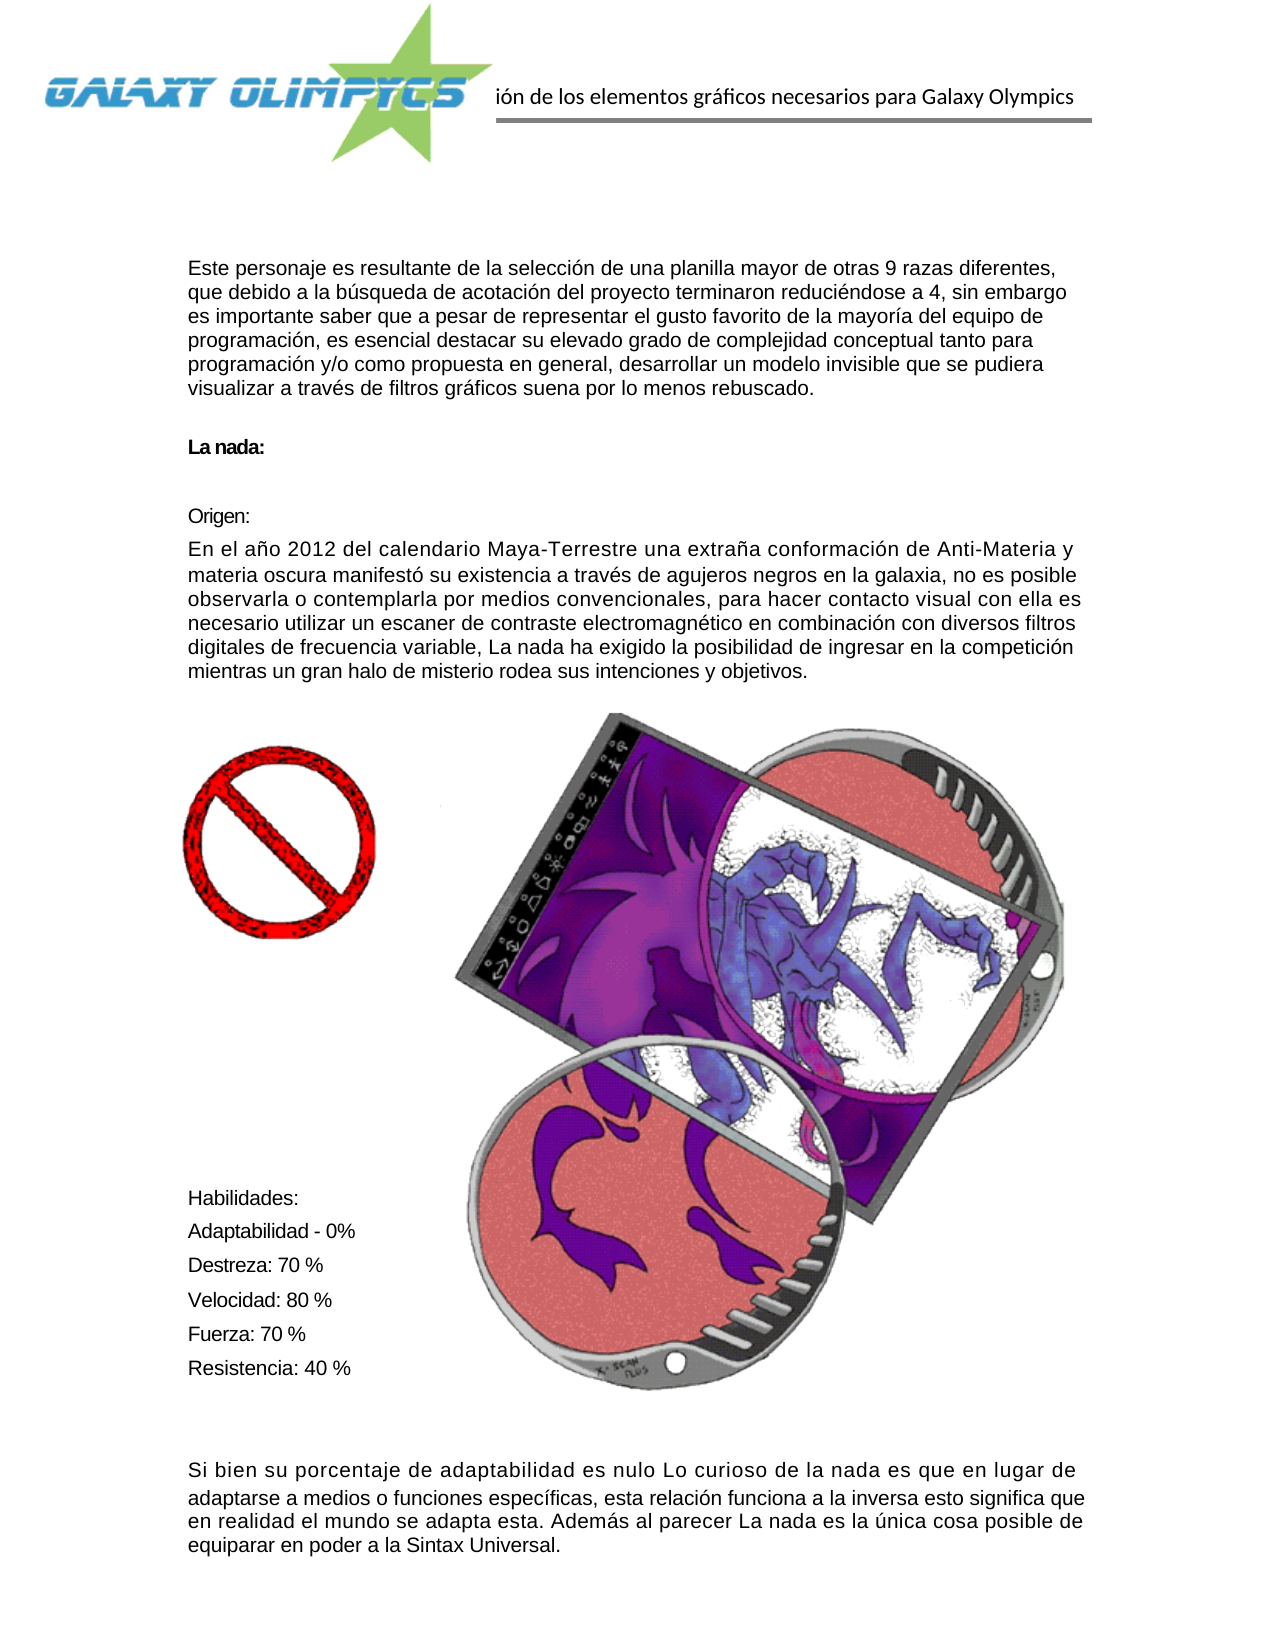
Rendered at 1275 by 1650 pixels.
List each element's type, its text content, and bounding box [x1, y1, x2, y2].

text En el año 2012 del calendario Maya-Terrestre una extraña conformación de Anti-Materia y [188, 529, 1087, 563]
text equiparar en poder a la Sintax Universal. [188, 1534, 617, 1558]
text en realidad el mundo se adapta esta. Además al parecer La nada es la única cosa posible de [188, 1510, 1086, 1534]
text observarla o contemplarla por medios convencionales, para hacer contacto visual con ella es [188, 587, 1086, 611]
text Fuerza: 70 % [188, 1314, 389, 1348]
text adaptarse a medios o funciones específicas, esta relación funciona a la inversa esto significa que [188, 1486, 1087, 1510]
text Destreza: 70 % [188, 1245, 406, 1279]
text mientras un gran halo de misterio rodea sus intenciones y objetivos. [188, 659, 842, 683]
text Este personaje es resultante de la selección de una planilla mayor de otras 9 razas diferentes, que debido a la búsqueda de acotación del proyecto terminaron reduciéndose a 4, sin embargo es importante saber que a pesar de representar el gusto favorito de la mayoría del equipo de programación, es esencial destacar su elevado grado de complejidad conceptual tanto para programación y/o como propuesta en general, desarrollar un modelo invisible que se pudiera visualizar a través de filtros gráficos suena por lo menos rebuscado. [188, 256, 1086, 400]
text La nada: [188, 430, 355, 460]
text Origen: [188, 502, 339, 529]
text Velocidad: 80 % [188, 1279, 413, 1314]
text Habilidades: [188, 1183, 381, 1211]
text Resistencia: 40 % [188, 1348, 428, 1383]
text Adaptabilidad - 0% [188, 1211, 435, 1245]
text materia oscura manifestó su existencia a través de agujeros negros en la galaxia, no es posible [188, 563, 1087, 587]
text necesario utilizar un escaner de contraste electromagnético en combinación con diversos filtros digitales de frecuencia variable, La nada ha exigido la posibilidad de ingresar en la competición [188, 611, 1087, 659]
text Si bien su porcentaje de adaptabilidad es nulo Lo curioso de la nada es que en lugar de [188, 1445, 1087, 1486]
